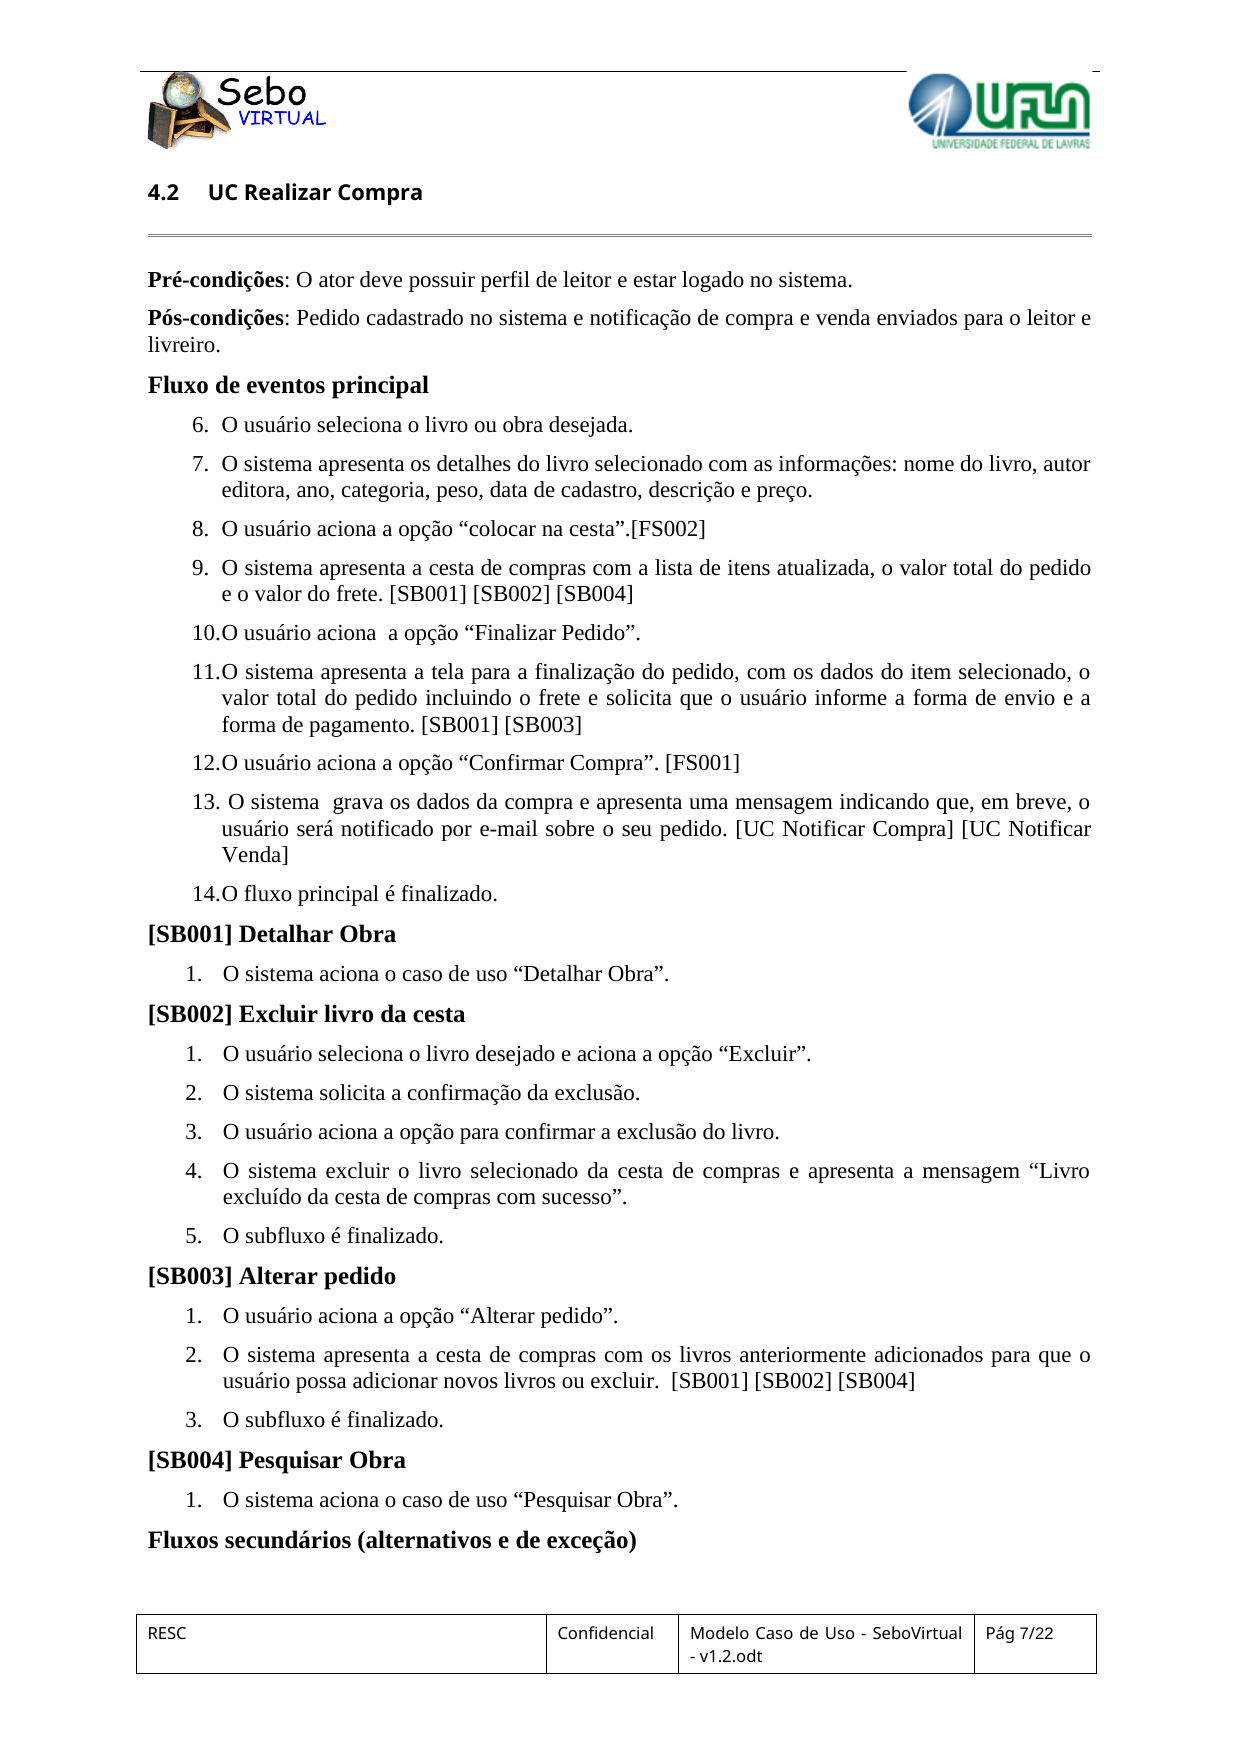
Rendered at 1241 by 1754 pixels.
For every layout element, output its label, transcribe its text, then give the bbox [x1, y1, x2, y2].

list O sistema aciona o caso de uso “Detalhar Obra”. [185, 960, 1092, 986]
text Pós-condições: Pedido cadastrado no sistema e notificação de compra e venda enviados para o leitor e livreiro. [148, 304, 1092, 357]
list O sistema grava os dados da compra e apresenta uma mensagem indicando que, em breve, o usuário será notificado por e-mail sobre o seu pedido. [UC Notificar Compra] [UC Notificar Venda] [192, 788, 1092, 867]
list O usuário aciona a opção “Confirmar Compra”. [FS001] [192, 749, 1092, 776]
list O usuário aciona a opção “Alterar pedido”. [185, 1302, 1092, 1328]
list O sistema apresenta a cesta de compras com a lista de itens atualizada, o valor total do pedido e o valor do frete. [SB001] [SB002] [SB004] [192, 554, 1092, 607]
text Fluxo de eventos principal [148, 370, 1092, 398]
picture [906, 71, 1093, 152]
list O sistema apresenta a cesta de compras com os livros anteriormente adicionados para que o usuário possa adicionar novos livros ou excluir. [SB001] [SB002] [SB004] [185, 1341, 1092, 1393]
list O sistema solicita a confirmação da exclusão. [185, 1079, 1092, 1105]
subtitle UC Realizar Compra [148, 177, 1092, 207]
list O usuário aciona a opção “colocar na cesta”.[FS002] [192, 515, 1092, 541]
list O usuário seleciona o livro ou obra desejada. [192, 411, 1092, 437]
list O subfluxo é finalizado. [185, 1406, 1092, 1432]
text Pré-condições: O ator deve possuir perfil de leitor e estar logado no sistema. [148, 266, 1092, 292]
text [SB001] Detalhar Obra [148, 919, 1092, 947]
list O usuário seleciona o livro desejado e aciona a opção “Excluir”. [185, 1040, 1092, 1066]
text [SB002] Excluir livro da cesta [148, 999, 1092, 1028]
list O sistema apresenta a tela para a finalização do pedido, com os dados do item selecionado, o valor total do pedido incluindo o frete e solicita que o usuário informe a forma de envio e a forma de pagamento. [SB001] [SB003] [192, 658, 1092, 737]
text Fluxos secundários (alternativos e de exceção) [148, 1525, 1092, 1554]
list O sistema excluir o livro selecionado da cesta de compras e apresenta a mensagem “Livro excluído da cesta de compras com sucesso”. [185, 1157, 1092, 1209]
text [SB003] Alterar pedido [148, 1261, 1092, 1289]
list O sistema aciona o caso de uso “Pesquisar Obra”. [185, 1486, 1092, 1512]
list O subfluxo é finalizado. [185, 1222, 1092, 1248]
list O fluxo principal é finalizado. [192, 880, 1092, 906]
picture [147, 71, 343, 149]
list O sistema apresenta os detalhes do livro selecionado com as informações: nome do livro, autor editora, ano, categoria, peso, data de cadastro, descrição e preço. [192, 450, 1092, 502]
list O usuário aciona a opção para confirmar a exclusão do livro. [185, 1118, 1092, 1144]
text [SB004] Pesquisar Obra [148, 1445, 1092, 1474]
list O usuário aciona a opção “Finalizar Pedido”. [192, 619, 1092, 645]
